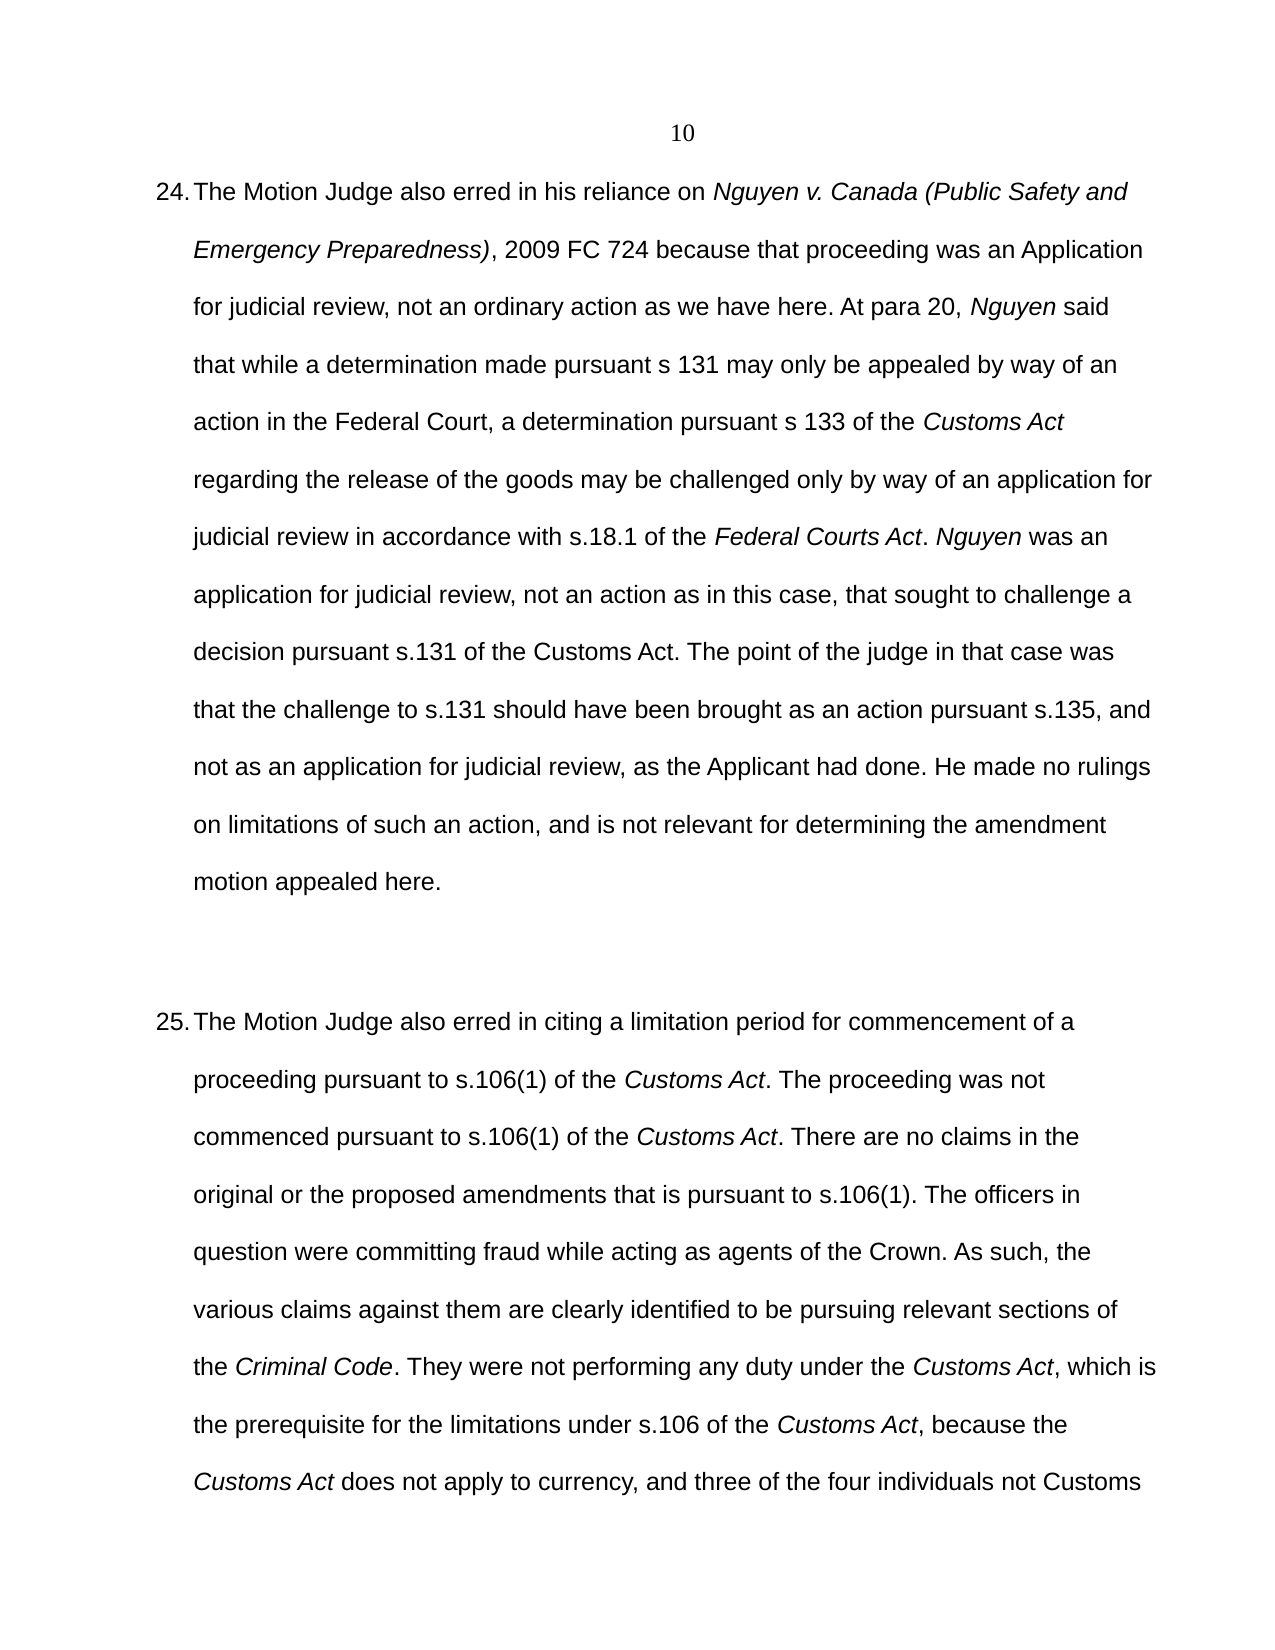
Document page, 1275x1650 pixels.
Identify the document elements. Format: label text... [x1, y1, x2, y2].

subtitle The Motion Judge also erred in citing a limitation period for commencement of a proceeding pursuant to s.106(1) of the Customs Act. The proceeding was not commenced pursuant to s.106(1) of the Customs Act. There are no claims in the original or the proposed amendments that is pursuant to s.106(1). The officers in question were committing fraud while acting as agents of the Crown. As such, the various claims against them are clearly identified to be pursuing relevant sections of the Criminal Code. They were not performing any duty under the Customs Act, which is the prerequisite for the limitations under s.106 of the Customs Act, because the Customs Act does not apply to currency, and three of the four individuals not Customs [156, 1007, 1157, 1496]
subtitle The Motion Judge also erred in his reliance on Nguyen v. Canada (Public Safety and Emergency Preparedness), 2009 FC 724 because that proceeding was an Application for judicial review, not an ordinary action as we have here. At para 20, Nguyen said that while a determination made pursuant s 131 may only be appealed by way of an action in the Federal Court, a determination pursuant s 133 of the Customs Act regarding the release of the goods may be challenged only by way of an application for judicial review in accordance with s.18.1 of the Federal Courts Act. Nguyen was an application for judicial review, not an action as in this case, that sought to challenge a decision pursuant s.131 of the Customs Act. The point of the judge in that case was that the challenge to s.131 should have been brought as an action pursuant s.135, and not as an application for judicial review, as the Applicant had done. He made no rulings on limitations of such an action, and is not relevant for determining the amendment motion appealed here. [156, 177, 1157, 896]
